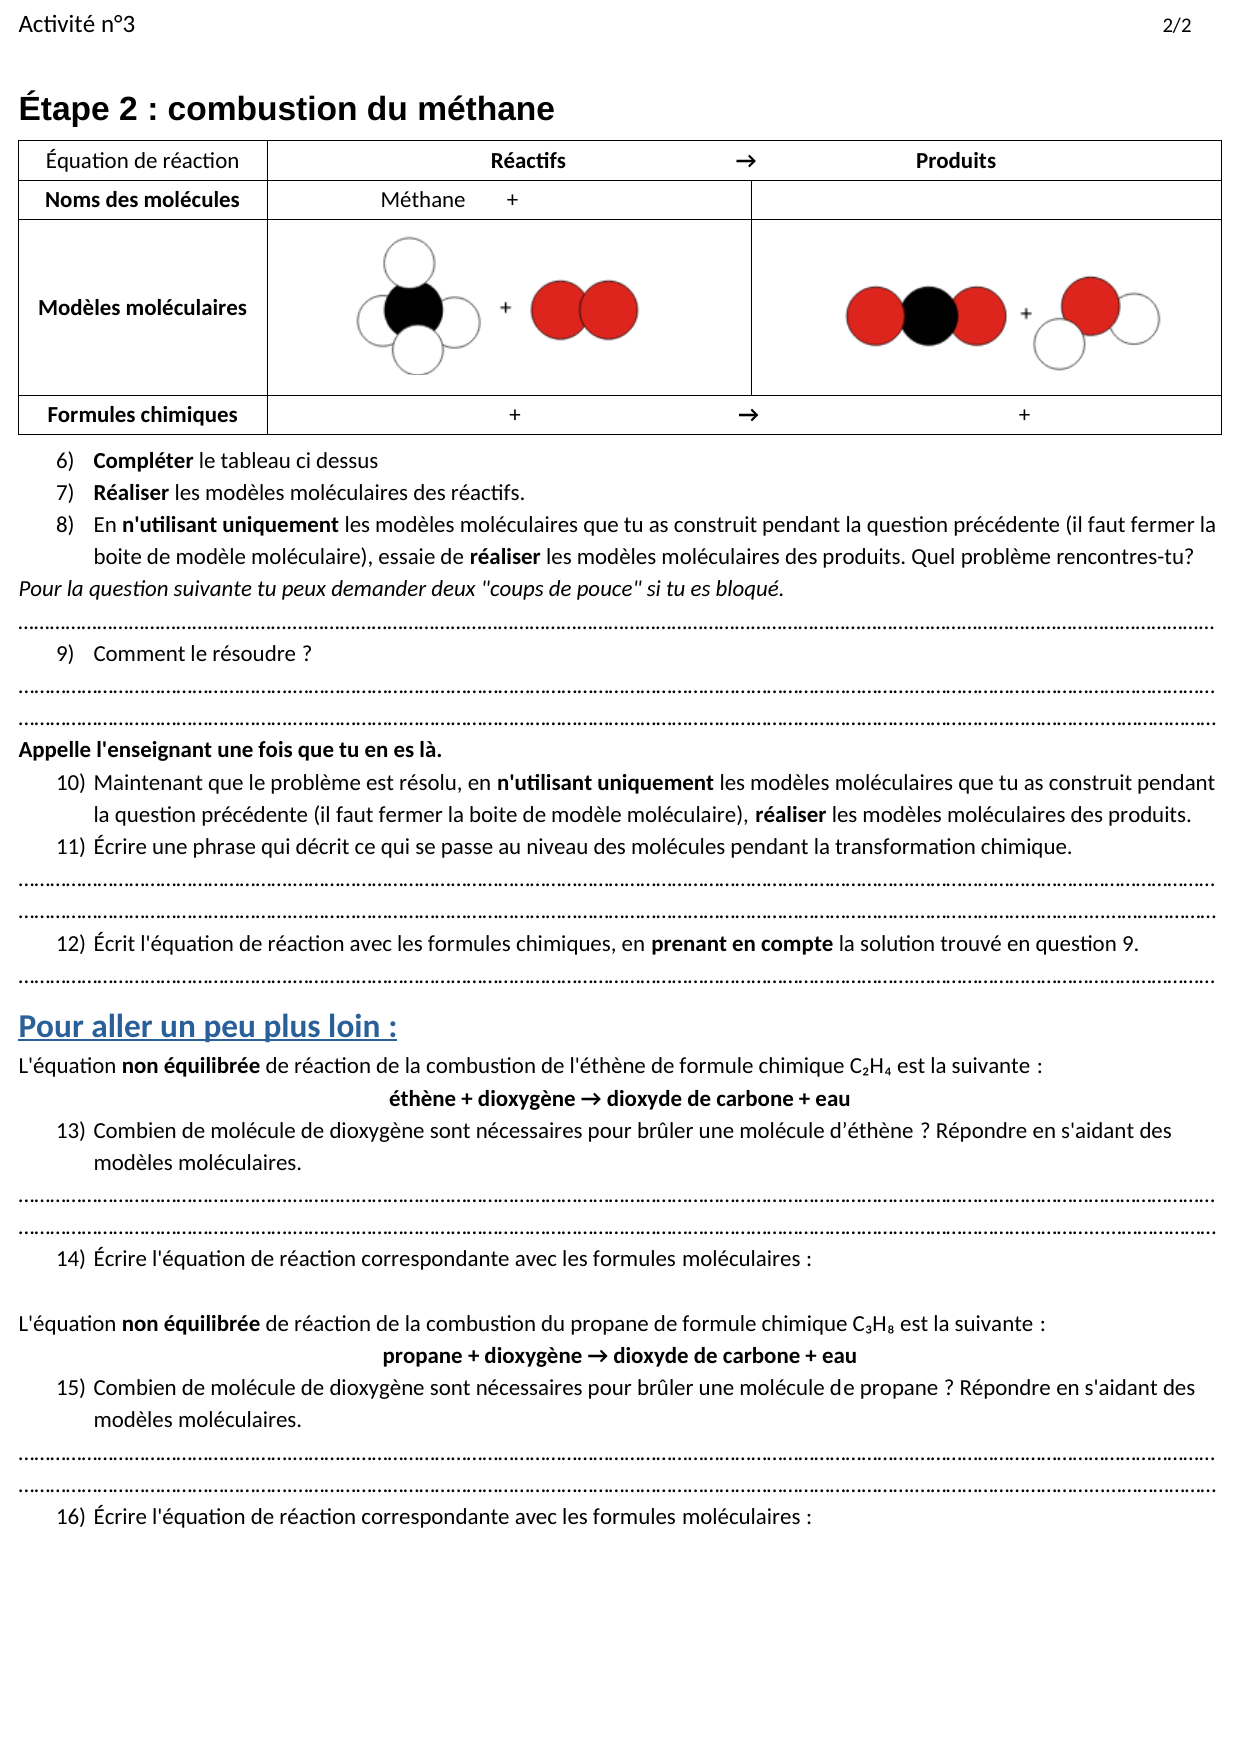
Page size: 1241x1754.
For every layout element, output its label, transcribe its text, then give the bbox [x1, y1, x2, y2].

list En n'utilisant uniquement les modèles moléculaires que tu as construit pendant la question précédente (il faut fermer la boite de modèle moléculaire), essaie de réaliser les modèles moléculaires des produits. Quel problème rencontres-tu? [56, 510, 1221, 570]
list Écrire l'équation de réaction correspondante avec les formules moléculaires : [56, 1502, 1221, 1530]
subtitle Étape 2 : combustion du méthane [18, 89, 1221, 128]
text éthène + dioxygène → dioxyde de carbone + eau [18, 1084, 1221, 1112]
text Appelle l'enseignant une fois que tu en es là. [18, 736, 1221, 763]
text …………………………………………….……………………………………………………………………………………………………….………………………………………………… [18, 671, 1221, 699]
picture [842, 233, 1176, 381]
text …………………………………………….……………………………………………………………………………………………………….……………………………...………………… [18, 1470, 1221, 1498]
text …………………………………………….……………………………………………………………………………………………………….………………………………………………… [18, 1438, 1221, 1466]
text Pour la question suivante tu peux demander deux "coups de pouce" si tu es bloqué. [18, 574, 1221, 603]
picture [306, 228, 654, 375]
table_cell [752, 220, 1221, 394]
table_cell + → + [268, 396, 1221, 434]
text …………………………………………….……………………………………………………………………………………………………….………………………………………………… [18, 1180, 1221, 1208]
table_header Équation de réaction [19, 141, 267, 180]
list Écrit l'équation de réaction avec les formules chimiques, en prenant en compte la solution trouvé en question 9. [56, 929, 1221, 957]
list Écrire l'équation de réaction correspondante avec les formules moléculaires : [56, 1244, 1221, 1273]
list Compléter le tableau ci dessus [56, 446, 1221, 474]
table_cell Méthane + [268, 181, 751, 219]
text …………………………………………….……………………………………………………………………………………………………….……………………………...………………… [18, 1212, 1221, 1240]
list Maintenant que le problème est résolu, en n'utilisant uniquement les modèles moléculaires que tu as construit pendant la question précédente (il faut fermer la boite de modèle moléculaire), réaliser les modèles moléculaires des produits. [56, 768, 1221, 828]
list Réaliser les modèles moléculaires des réactifs. [56, 478, 1221, 506]
text Pour aller un peu plus loin : [18, 1005, 1221, 1045]
text …………………………………………….……………………………………………………………………………………………………….………………………………………………… [18, 961, 1221, 989]
text propane + dioxygène → dioxyde de carbone + eau [18, 1341, 1221, 1369]
text …………………………………………….……………………………………………………………………………………………………….……………………………...………………… [18, 896, 1221, 924]
text L'équation non équilibrée de réaction de la combustion de l'éthène de formule chimique C₂H₄ est la suivante : [18, 1051, 1221, 1079]
table_cell Noms des molécules [19, 181, 267, 219]
list Écrire une phrase qui décrit ce qui se passe au niveau des molécules pendant la transformation chimique. [56, 832, 1221, 860]
table_cell Modèles moléculaires [19, 220, 267, 394]
table_cell [752, 181, 1221, 219]
text L'équation non équilibrée de réaction de la combustion du propane de formule chimique C₃H₈ est la suivante : [18, 1309, 1221, 1337]
text …………………………………………….……………………………………………………………………………………………………….………………………………………………… [18, 864, 1221, 892]
text …………………………………………….……………………………………………………………………………………………………….………………………………………………… [18, 607, 1221, 635]
list Combien de molécule de dioxygène sont nécessaires pour brûler une molécule de propane ? Répondre en s'aidant des modèles moléculaires. [56, 1373, 1221, 1433]
table_header Réactifs → Produits [268, 141, 1221, 180]
table_cell Formules chimiques [19, 396, 267, 434]
table_cell [268, 220, 751, 394]
text …………………………………………….……………………………………………………………………………………………………….……………………………...………………… [18, 703, 1221, 731]
list Comment le résoudre ? [56, 639, 1221, 667]
list Combien de molécule de dioxygène sont nécessaires pour brûler une molécule d’éthène ? Répondre en s'aidant des modèles moléculaires. [56, 1116, 1221, 1176]
